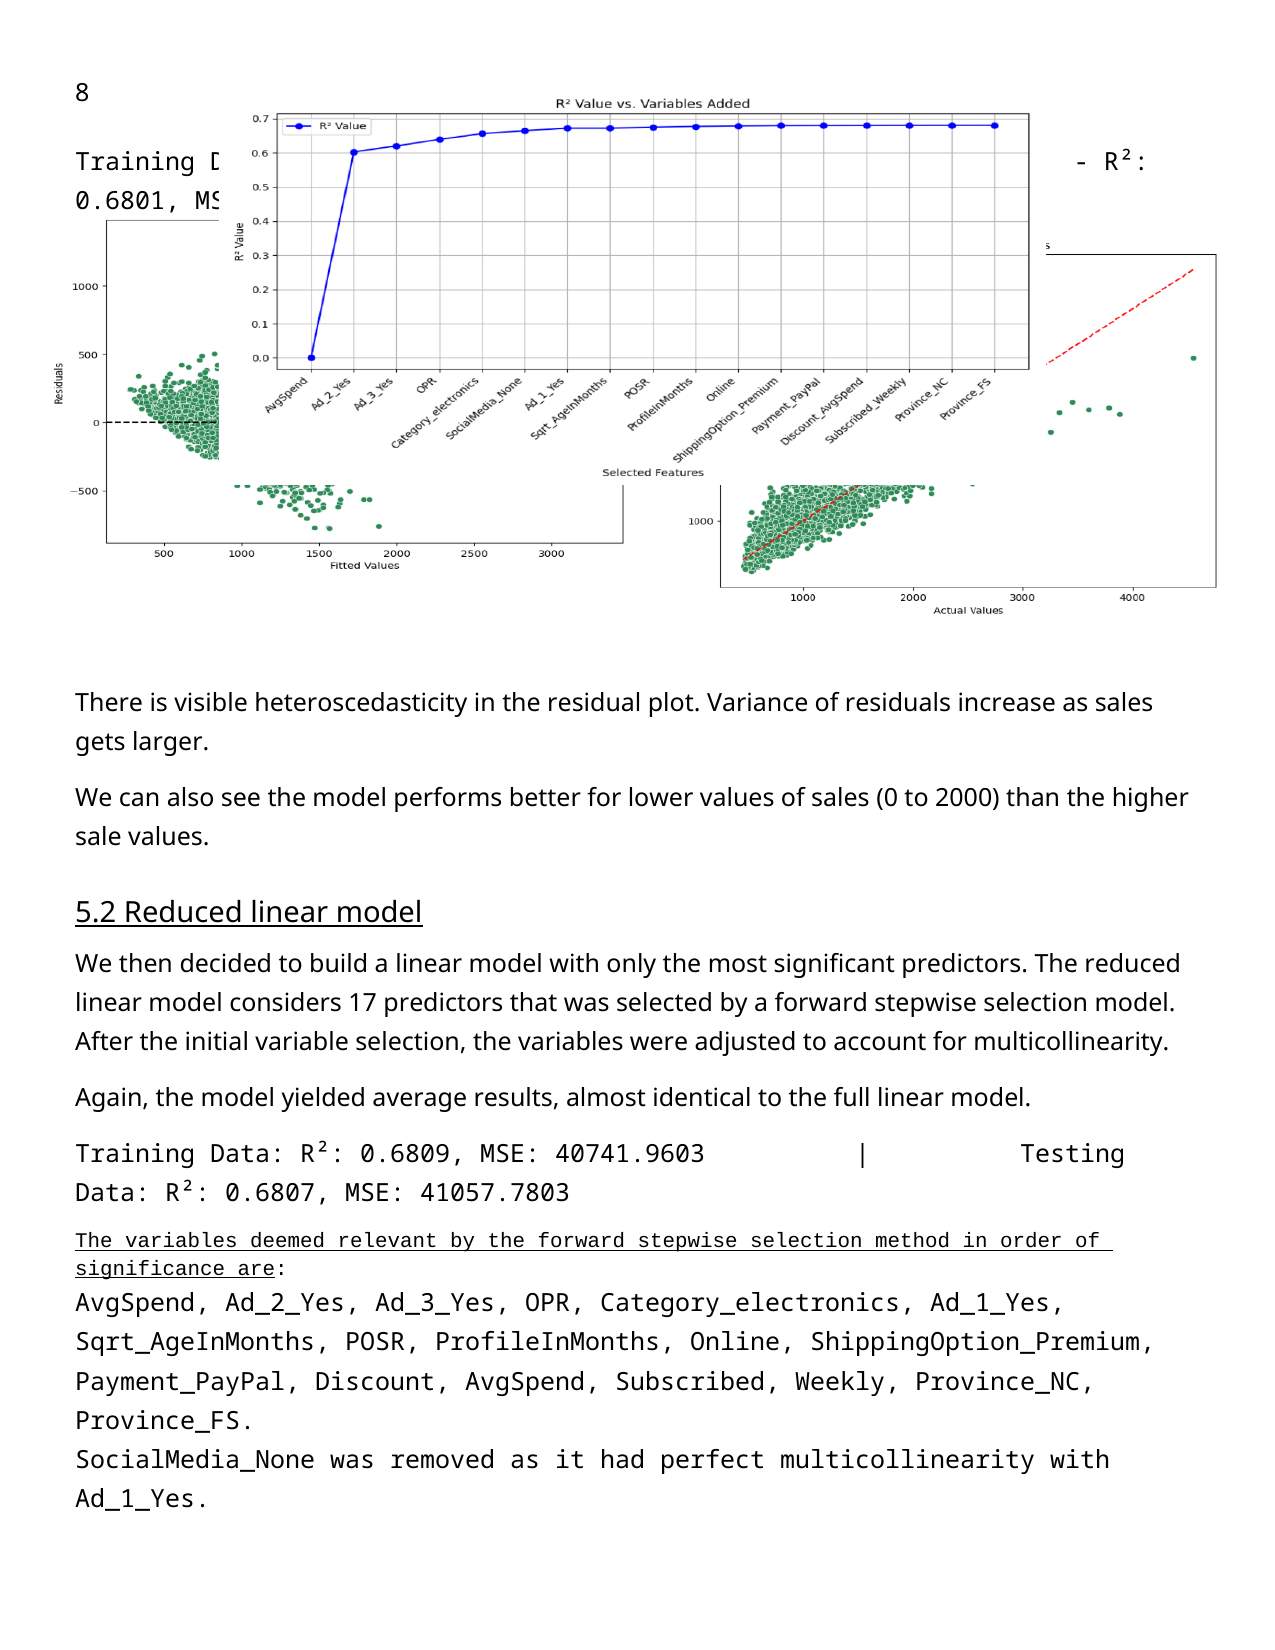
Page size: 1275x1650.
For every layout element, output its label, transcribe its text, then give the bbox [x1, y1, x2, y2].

subtitle 5.2 Reduced linear model [75, 891, 1200, 931]
text Again, the model yielded average results, almost identical to the full linear model. [75, 1079, 1200, 1114]
text SocialMedia_None was removed as it had perfect multicollinearity with Ad_1_Yes. [75, 1441, 1200, 1515]
text Training Data - R²: 0.6819, MSE: 40611.2027 | Testing Data - R²: 0.6801, MSE: 41131.9444 [1047, 143, 1200, 216]
text We then decided to build a linear model with only the most significant predictors. The reduced linear model considers 17 predictors that was selected by a forward stepwise selection model. After the initial variable selection, the variables were adjusted to account for multicollinearity. [75, 945, 1200, 1058]
text There is visible heteroscedasticity in the residual plot. Variance of residuals increase as sales gets larger. [75, 685, 1200, 758]
text AvgSpend, Ad_2_Yes, Ad_3_Yes, OPR, Category_electronics, Ad_1_Yes, Sqrt_AgeInMonths, POSR, ProfileInMonths, Online, ShippingOption_Premium, Payment_PayPal, Discount, AvgSpend, Subscribed, Weekly, Province_NC, Province_FS. [75, 1285, 1200, 1436]
text We can also see the model performs better for lower values of sales (0 to 2000) than the higher sale values. [75, 780, 1200, 853]
text The variables deemed relevant by the forward stepwise selection method in order of significance are: [75, 1230, 1200, 1281]
text Training Data - R²: 0.6819, MSE: 40611.2027 | Testing Data - R²: 0.6801, MSE: 41131.9444 [75, 143, 218, 200]
text Training Data: R²: 0.6809, MSE: 40741.9603 | Testing Data: R²: 0.6807, MSE: 41057.7803 [75, 1135, 1200, 1209]
